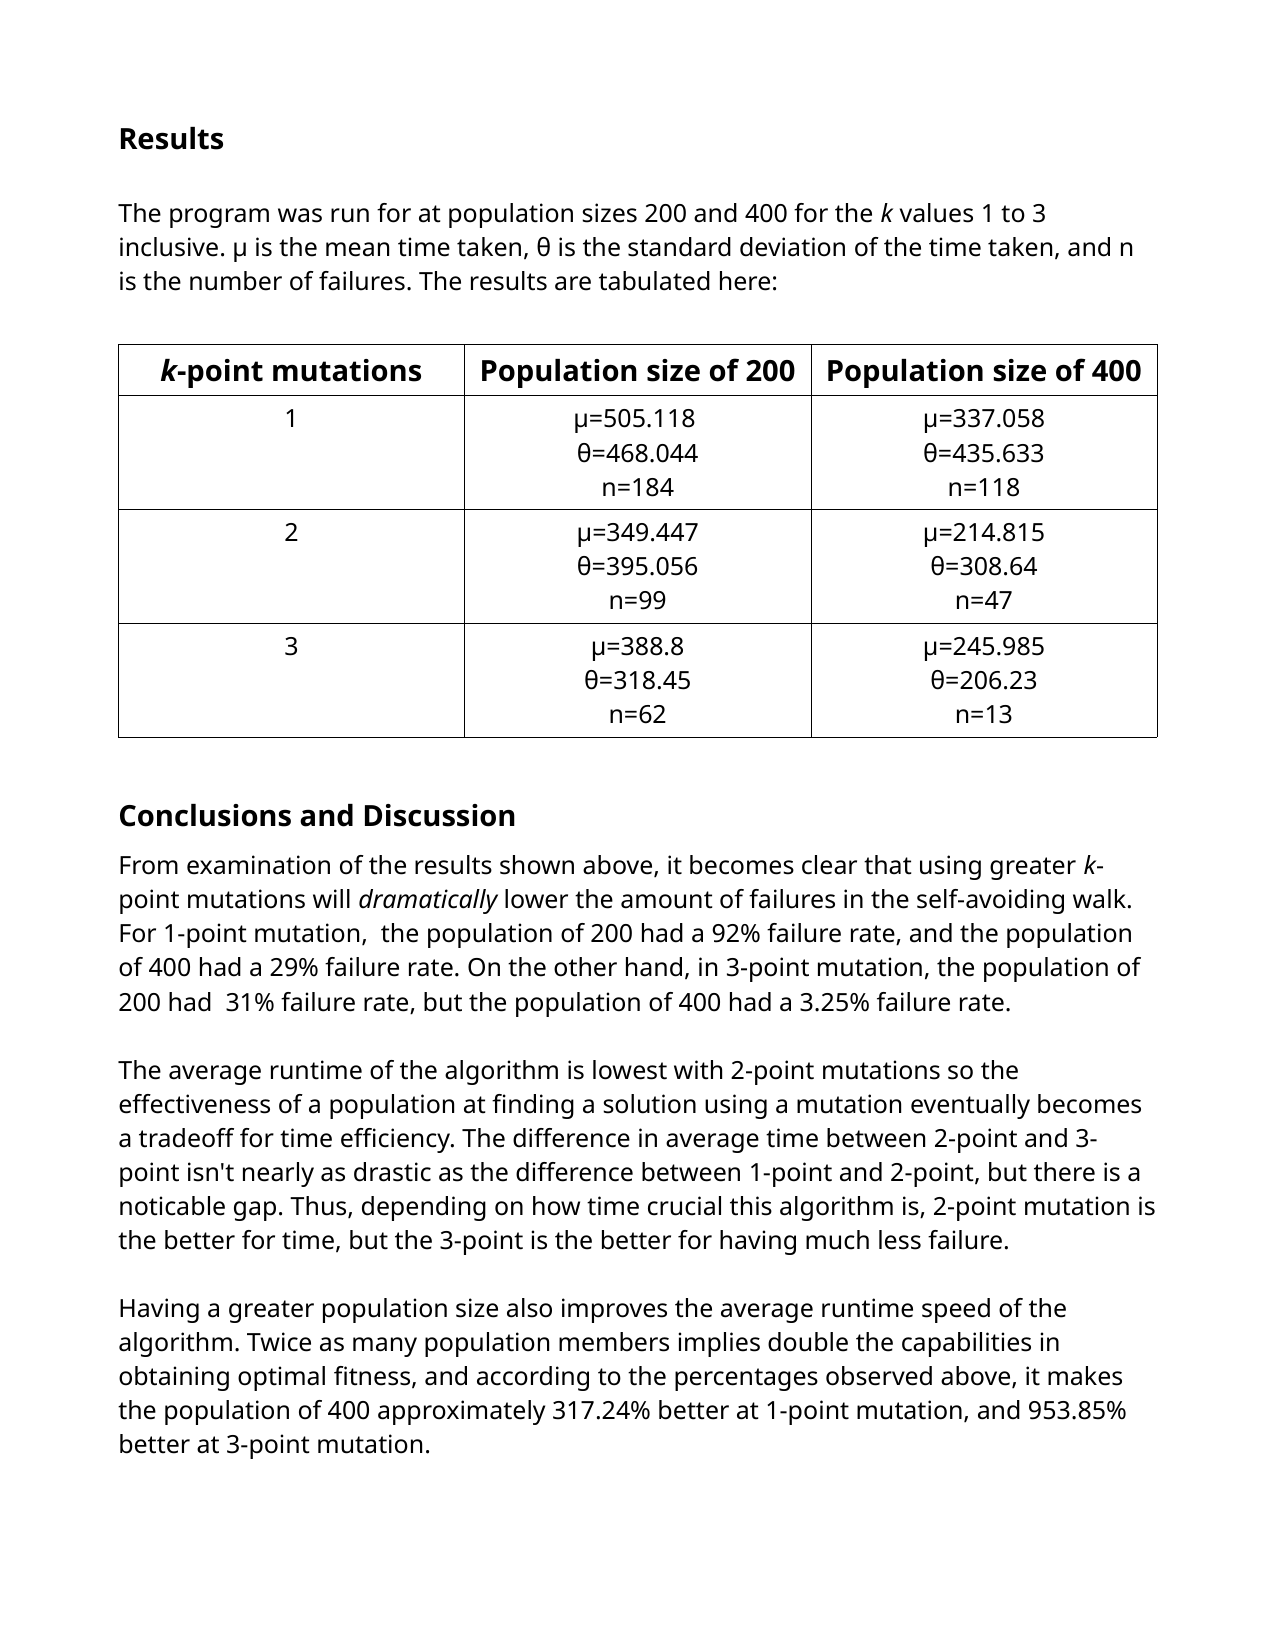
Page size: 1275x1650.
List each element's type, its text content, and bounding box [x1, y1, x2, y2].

table_cell 3 [119, 624, 464, 737]
table_cell 2 [119, 510, 464, 623]
text From examination of the results shown above, it becomes clear that using greater k-point mutations will dramatically lower the amount of failures in the self-avoiding walk. For 1-point mutation, the population of 200 had a 92% failure rate, and the population of 400 had a 29% failure rate. On the other hand, in 3-point mutation, the population of 200 had 31% failure rate, but the population of 400 had a 3.25% failure rate. [118, 848, 1157, 1018]
table_cell μ=505.118 θ=468.044 n=184 [465, 396, 811, 509]
table_cell μ=214.815 θ=308.64 n=47 [812, 510, 1157, 623]
subtitle Results [118, 118, 1157, 158]
text The average runtime of the algorithm is lowest with 2-point mutations so the effectiveness of a population at finding a solution using a mutation eventually becomes a tradeoff for time efficiency. The difference in average time between 2-point and 3-point isn't nearly as drastic as the difference between 1-point and 2-point, but there is a noticable gap. Thus, depending on how time crucial this algorithm is, 2-point mutation is the better for time, but the 3-point is the better for having much less failure. [118, 1052, 1157, 1257]
table_cell 1 [119, 396, 464, 509]
table_cell μ=349.447 θ=395.056 n=99 [465, 510, 811, 623]
subtitle Conclusions and Discussion [118, 796, 1157, 835]
table_header k-point mutations [119, 345, 464, 395]
subtitle The program was run for at population sizes 200 and 400 for the k values 1 to 3 inclusive. μ is the mean time taken, θ is the standard deviation of the time taken, and n is the number of failures. The results are tabulated here: [118, 195, 1157, 297]
table_cell μ=388.8 θ=318.45 n=62 [465, 624, 811, 737]
table_cell μ=245.985 θ=206.23 n=13 [812, 624, 1157, 737]
table_header Population size of 200 [465, 345, 811, 395]
table_cell μ=337.058 θ=435.633 n=118 [812, 396, 1157, 509]
table_header Population size of 400 [812, 345, 1157, 395]
text Having a greater population size also improves the average runtime speed of the algorithm. Twice as many population members implies double the capabilities in obtaining optimal fitness, and according to the percentages observed above, it makes the population of 400 approximately 317.24% better at 1-point mutation, and 953.85% better at 3-point mutation. [118, 1291, 1157, 1461]
